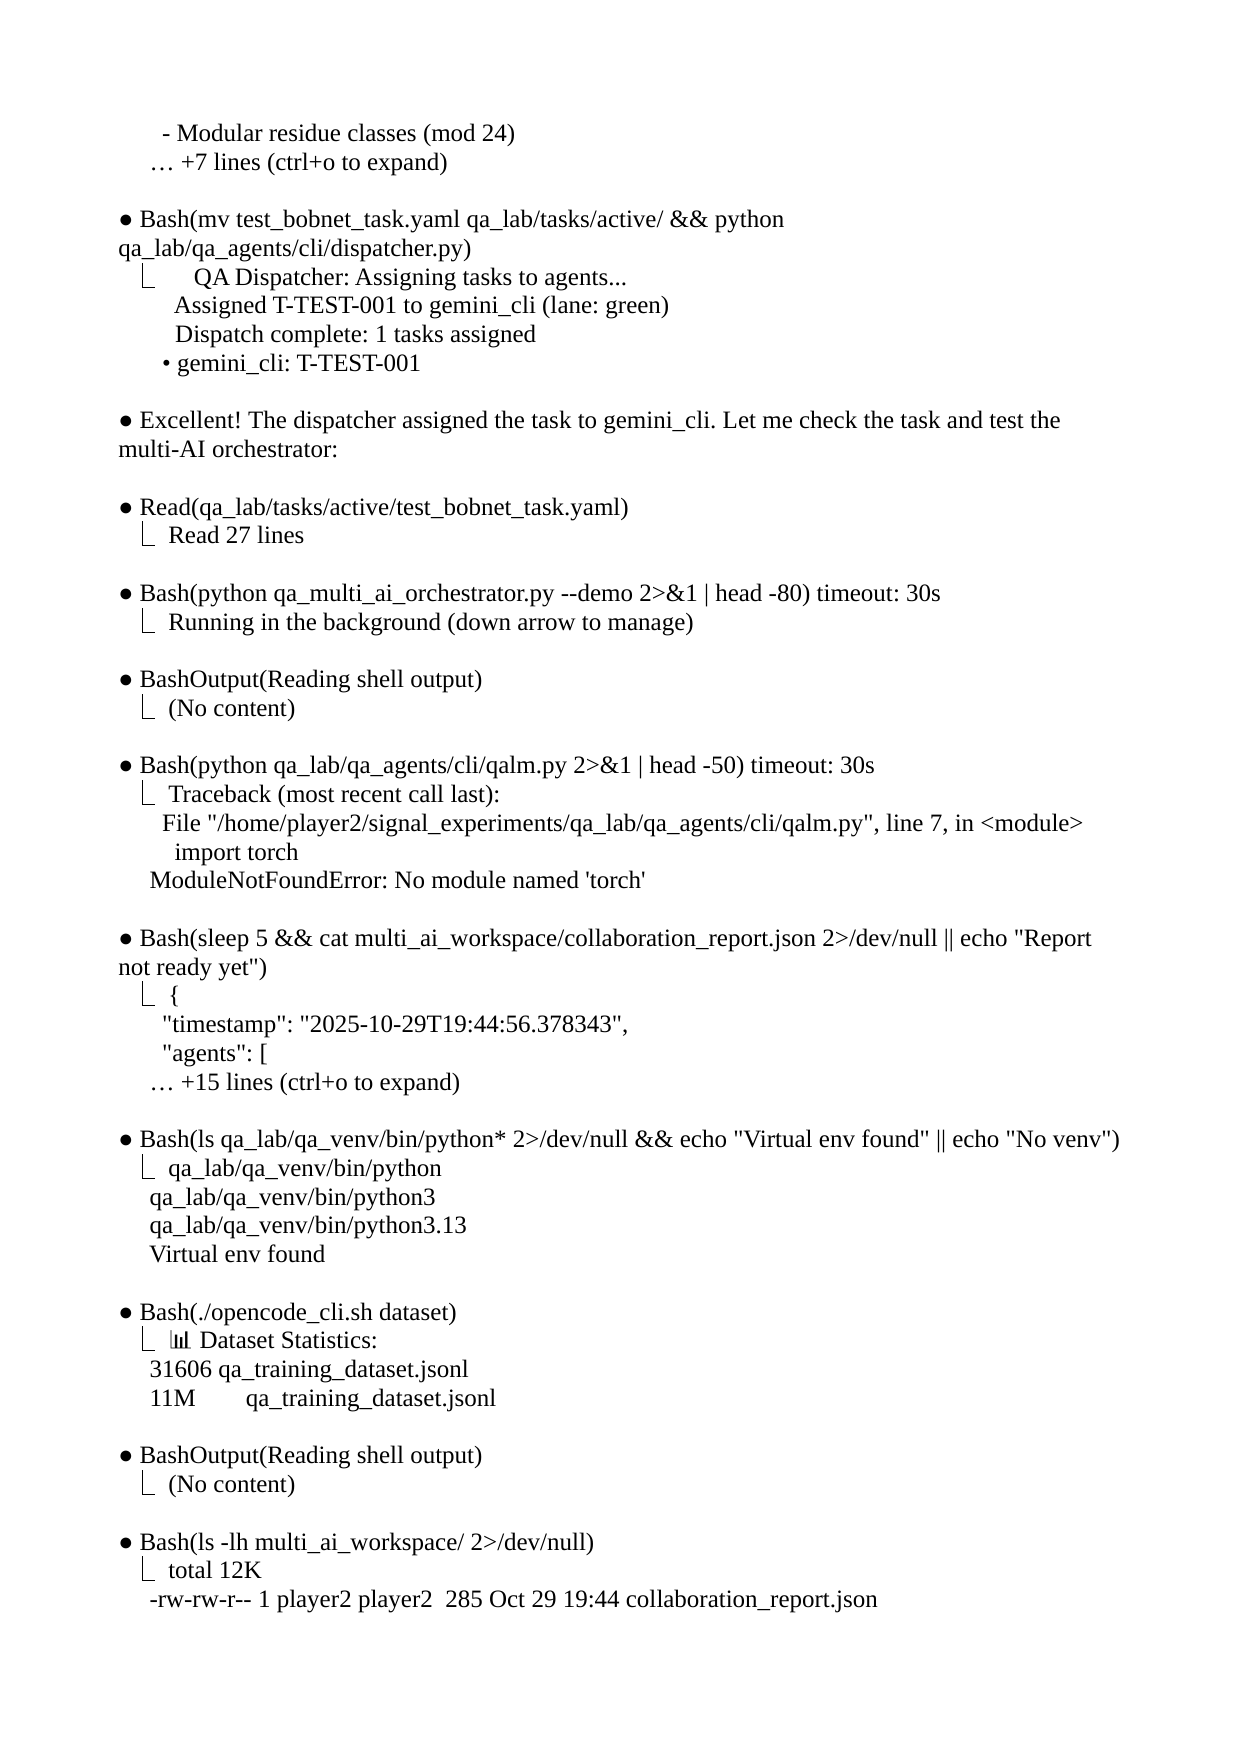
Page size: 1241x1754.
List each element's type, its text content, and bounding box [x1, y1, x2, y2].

text ⎿ { [118, 981, 1122, 1009]
text ● Read(qa_lab/tasks/active/test_bobnet_task.yaml) [118, 492, 1122, 521]
text "agents": [ [118, 1038, 1122, 1067]
text ● Bash(./opencode_cli.sh dataset) [118, 1297, 1122, 1326]
text … +7 lines (ctrl+o to expand) [118, 147, 1122, 176]
text ● Bash(python qa_lab/qa_agents/cli/qalm.py 2>&1 | head -50) timeout: 30s [118, 751, 1122, 779]
text ● BashOutput(Reading shell output) [118, 1441, 1122, 1469]
text import torch [118, 837, 1122, 866]
text ● BashOutput(Reading shell output) [118, 664, 1122, 693]
text ⎿ qa_lab/qa_venv/bin/python [118, 1153, 1122, 1182]
text 11M qa_training_dataset.jsonl [118, 1383, 1122, 1412]
text ● Bash(sleep 5 && cat multi_ai_workspace/collaboration_report.json 2>/dev/null || echo "Report not ready yet") [118, 923, 1122, 981]
text qa_lab/qa_venv/bin/python3 [118, 1182, 1122, 1211]
text ⎿ (No content) [118, 693, 1122, 722]
text ● Bash(mv test_bobnet_task.yaml qa_lab/tasks/active/ && python qa_lab/qa_agents/cli/dispatcher.py) [118, 204, 1122, 262]
text - Modular residue classes (mod 24) [118, 118, 1122, 147]
text qa_lab/qa_venv/bin/python3.13 [118, 1211, 1122, 1239]
text ⎿ Read 27 lines [118, 521, 1122, 549]
text 🚀 Assigned T-TEST-001 to gemini_cli (lane: green) [118, 291, 1122, 319]
text ⎿ (No content) [118, 1469, 1122, 1498]
text ModuleNotFoundError: No module named 'torch' [118, 866, 1122, 894]
text ● Bash(ls -lh multi_ai_workspace/ 2>/dev/null) [118, 1527, 1122, 1556]
text … +15 lines (ctrl+o to expand) [118, 1067, 1122, 1096]
text 31606 qa_training_dataset.jsonl [118, 1354, 1122, 1383]
text ● Excellent! The dispatcher assigned the task to gemini_cli. Let me check the task and test the multi-AI orchestrator: [118, 406, 1122, 463]
text ● Bash(python qa_multi_ai_orchestrator.py --demo 2>&1 | head -80) timeout: 30s [118, 578, 1122, 607]
text ● Bash(ls qa_lab/qa_venv/bin/python* 2>/dev/null && echo "Virtual env found" || echo "No venv") [118, 1124, 1122, 1153]
text ⎿ Traceback (most recent call last): [118, 779, 1122, 808]
text File "/home/player2/signal_experiments/qa_lab/qa_agents/cli/qalm.py", line 7, in <module> [118, 808, 1122, 837]
text Virtual env found [118, 1239, 1122, 1268]
text ⎿ total 12K [118, 1556, 1122, 1584]
text ⎿ 📊 Dataset Statistics: [118, 1326, 1122, 1354]
text ⎿ 🚀 QA Dispatcher: Assigning tasks to agents... [118, 262, 1122, 291]
text -rw-rw-r-- 1 player2 player2 285 Oct 29 19:44 collaboration_report.json [118, 1584, 1122, 1613]
text "timestamp": "2025-10-29T19:44:56.378343", [118, 1009, 1122, 1038]
text • gemini_cli: T-TEST-001 [118, 348, 1122, 377]
text ✅ Dispatch complete: 1 tasks assigned [118, 319, 1122, 348]
text ⎿ Running in the background (down arrow to manage) [118, 607, 1122, 636]
